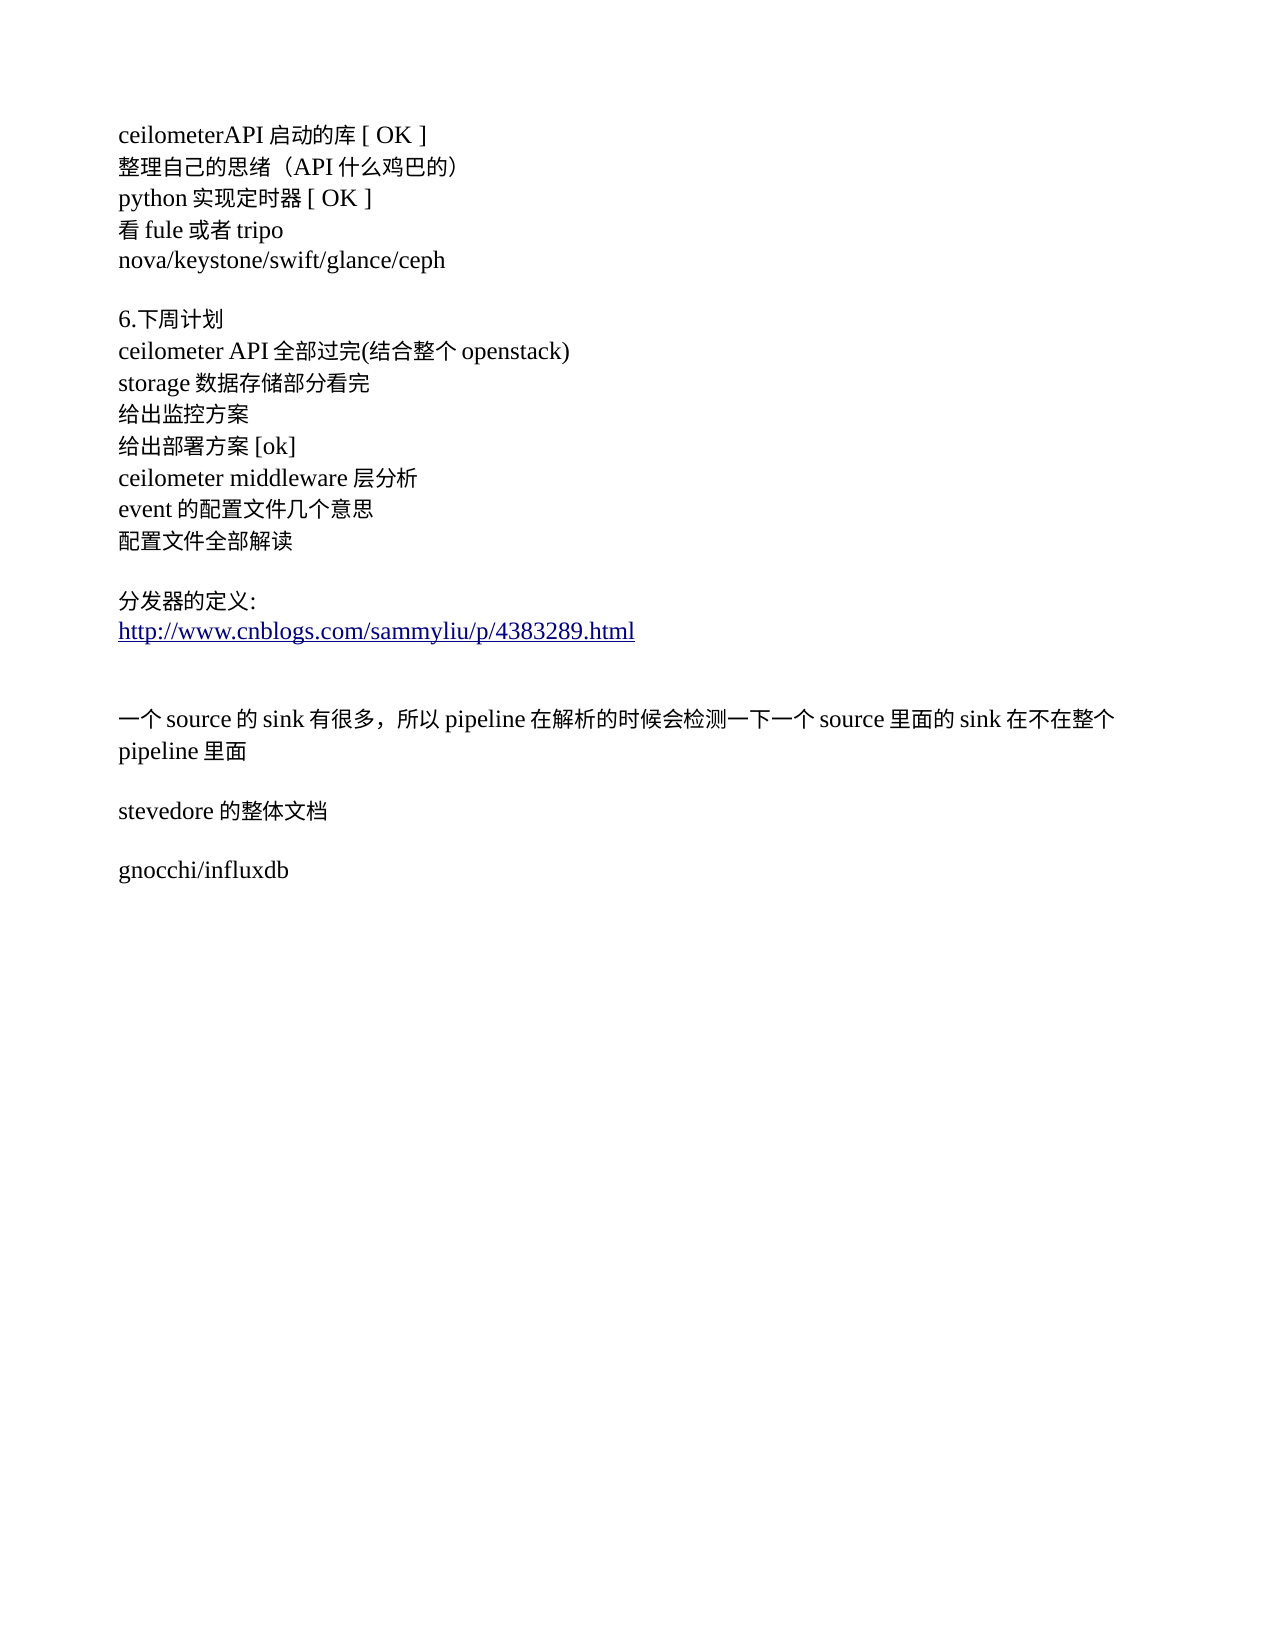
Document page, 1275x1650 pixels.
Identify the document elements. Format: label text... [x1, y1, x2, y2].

text 配置文件全部解读 [118, 524, 1157, 556]
text storage数据存储部分看完 [118, 366, 1157, 397]
text 6.下周计划 [118, 302, 1157, 334]
text python实现定时器 [ OK ] [118, 181, 1157, 213]
text gnocchi/influxdb [118, 855, 1157, 883]
text event的配置文件几个意思 [118, 492, 1157, 524]
text ceilometer API全部过完(结合整个openstack) [118, 334, 1157, 366]
text ceilometer middleware层分析 [118, 461, 1157, 492]
text 看fule或者tripo [118, 213, 1157, 245]
text 整理自己的思绪（API什么鸡巴的） [118, 150, 1157, 181]
text 一个source的sink有很多，所以pipeline在解析的时候会检测一下一个source里面的sink在不在整个pipeline里面 [118, 702, 1157, 766]
text nova/keystone/swift/glance/ceph [118, 245, 1157, 273]
text ceilometerAPI启动的库 [ OK ] [118, 118, 1157, 150]
text http://www.cnblogs.com/sammyliu/p/4383289.html [118, 616, 1157, 645]
text 给出监控方案 [118, 397, 1157, 429]
text stevedore的整体文档 [118, 794, 1157, 826]
text 给出部署方案 [ok] [118, 429, 1157, 461]
text 分发器的定义: [118, 584, 1157, 616]
